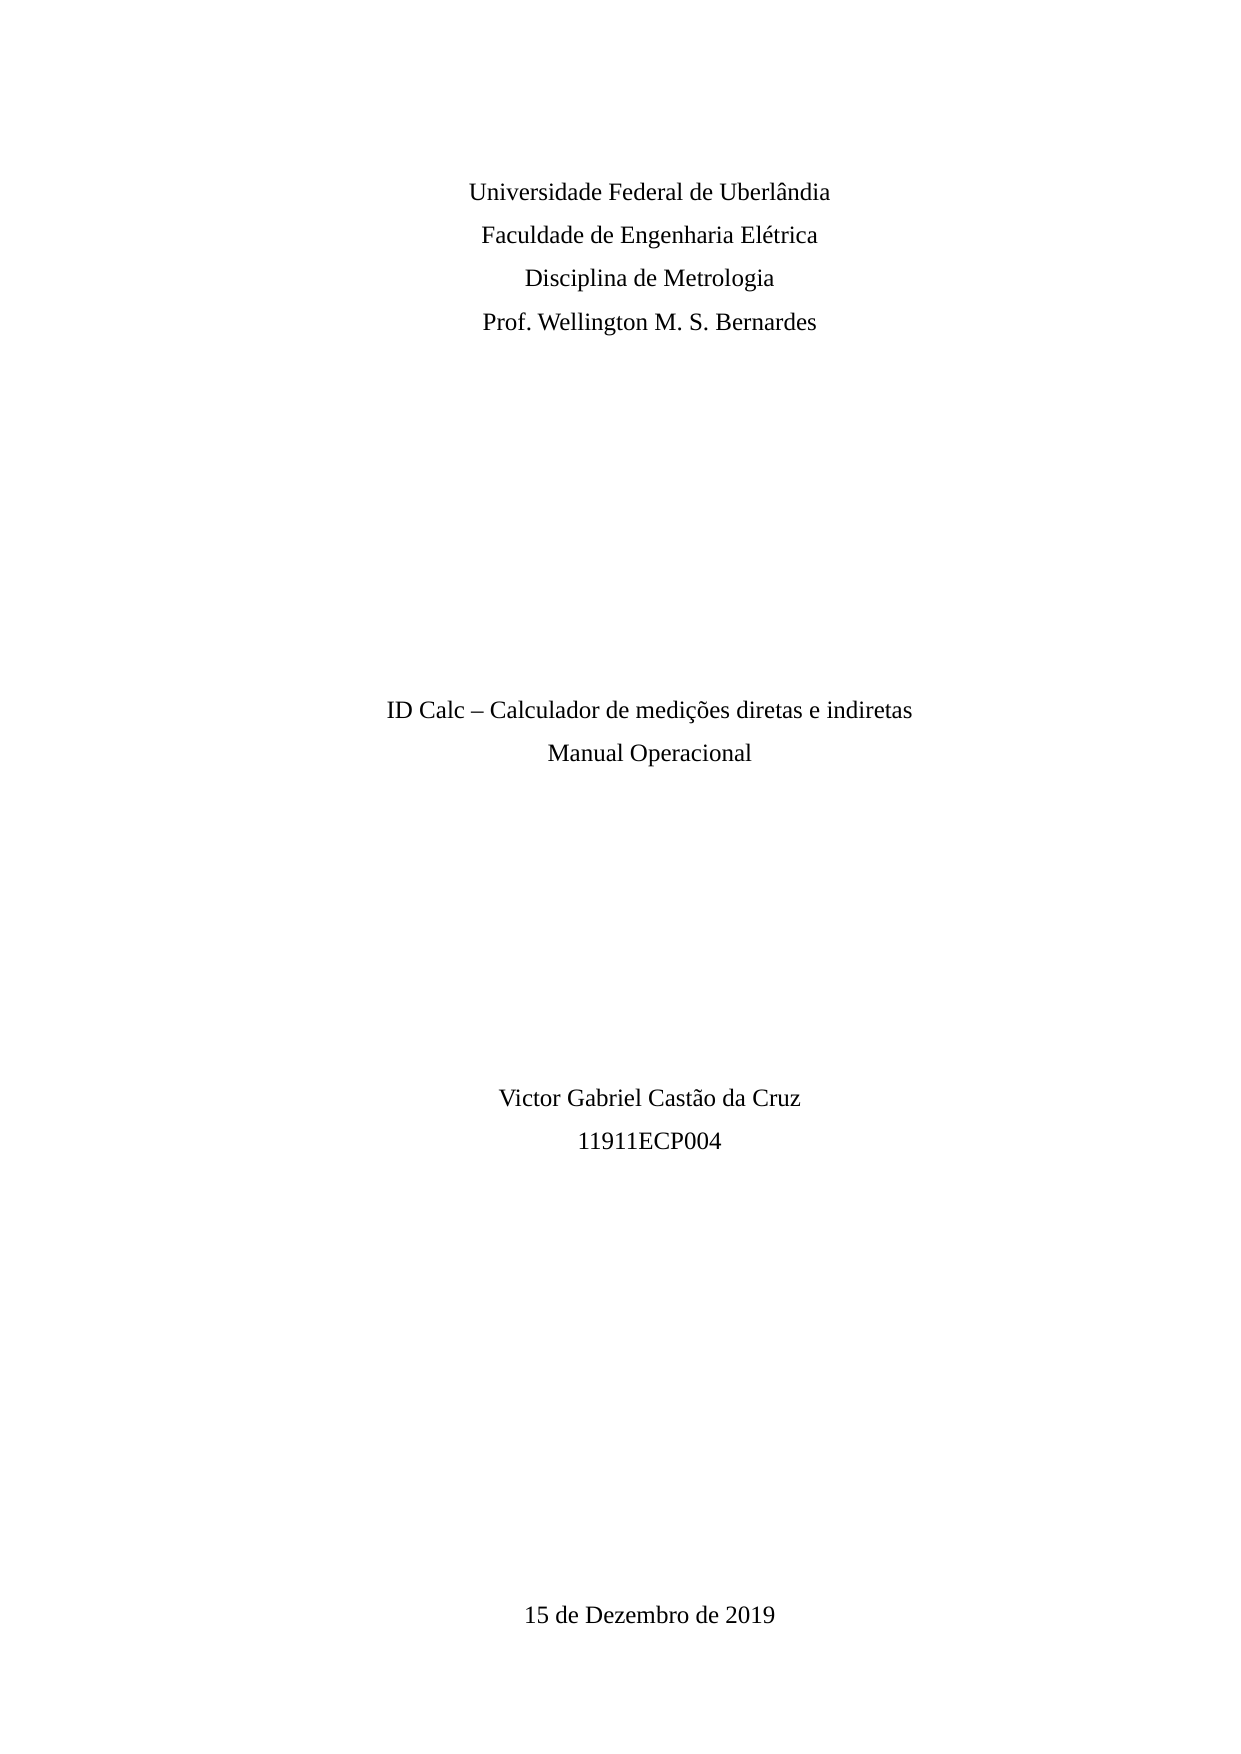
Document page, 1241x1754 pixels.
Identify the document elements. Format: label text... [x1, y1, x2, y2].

text Prof. Wellington M. S. Bernardes [177, 307, 1122, 335]
text Faculdade de Engenharia Elétrica [177, 220, 1122, 249]
text ID Calc – Calculador de medições diretas e indiretas [177, 695, 1122, 723]
text Disciplina de Metrologia [177, 263, 1122, 292]
text Universidade Federal de Uberlândia [177, 177, 1122, 206]
text 11911ECP004 [177, 1126, 1122, 1155]
text Manual Operacional [177, 738, 1122, 767]
text Victor Gabriel Castão da Cruz [177, 1083, 1122, 1112]
text 15 de Dezembro de 2019 [177, 1600, 1122, 1629]
